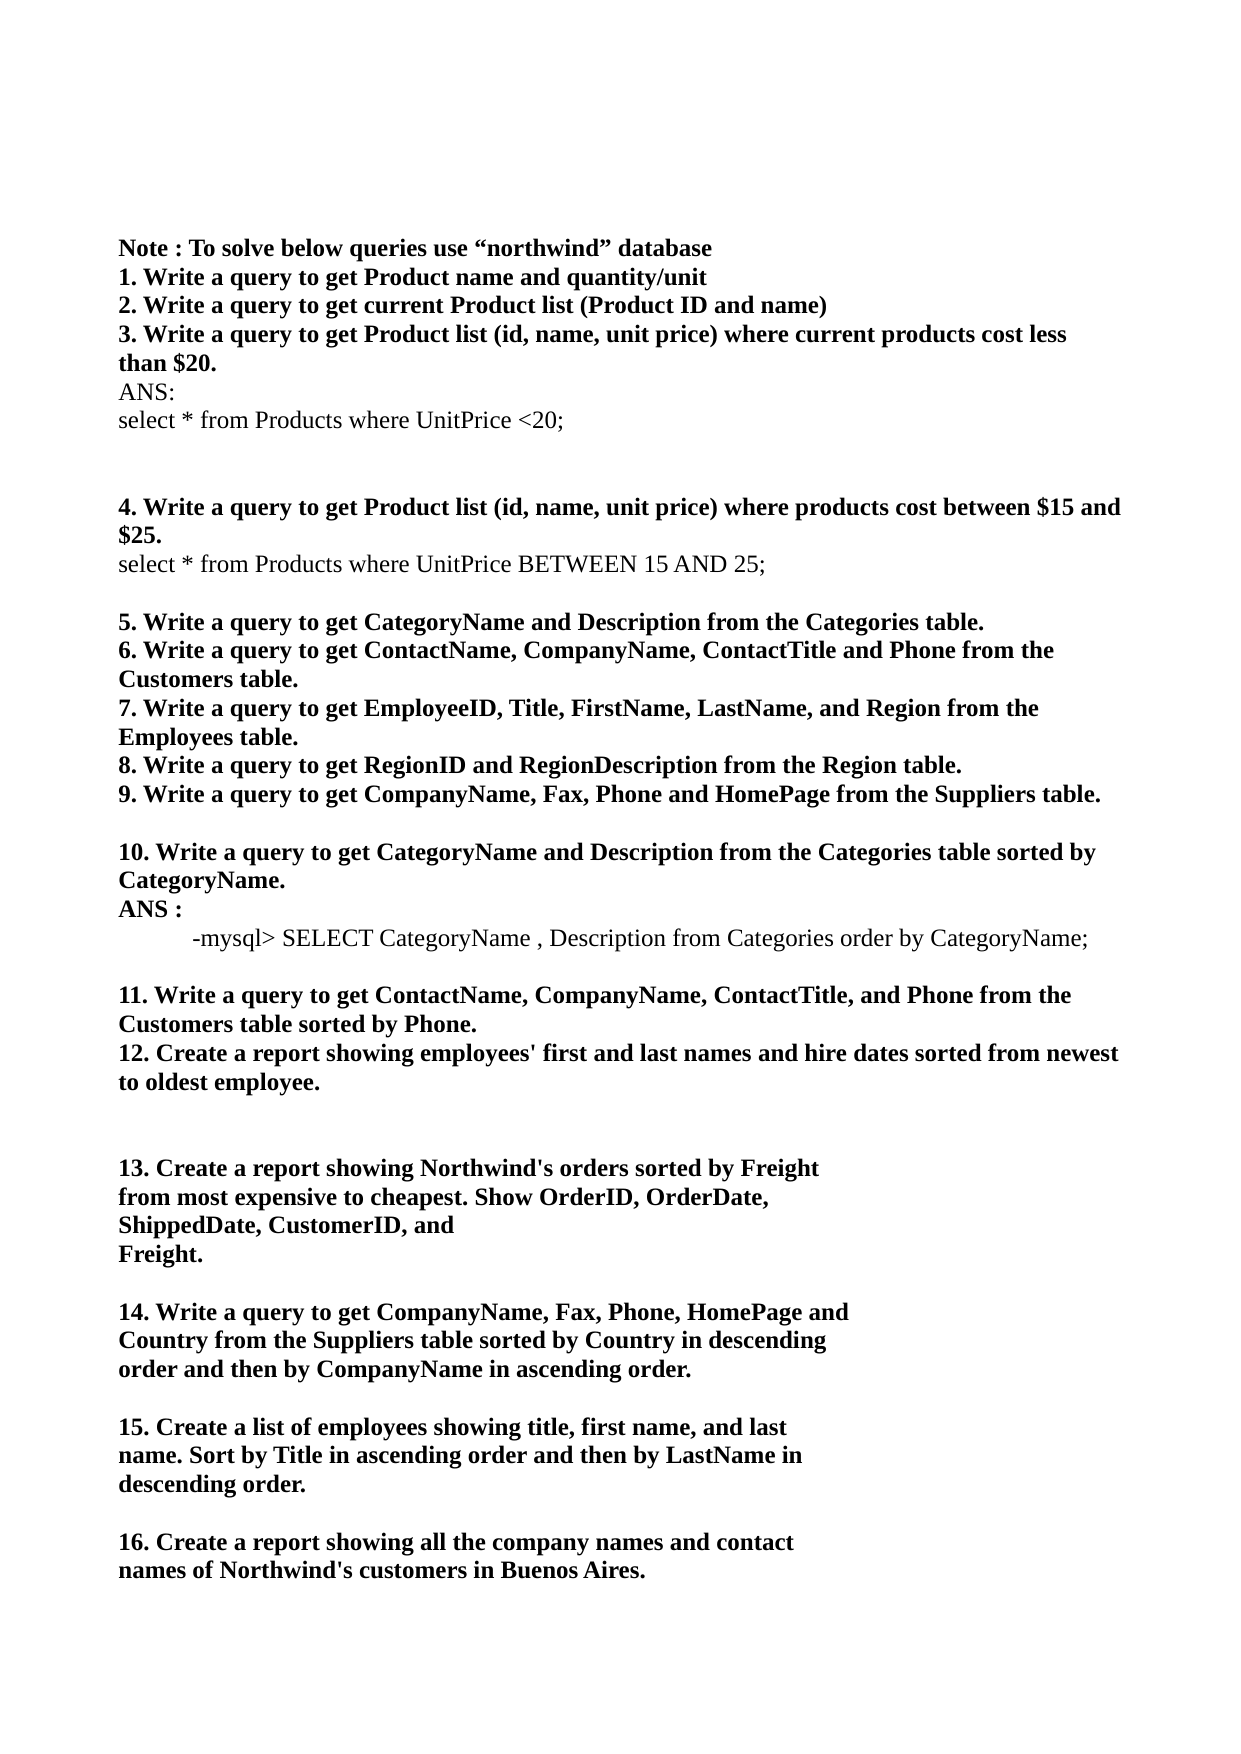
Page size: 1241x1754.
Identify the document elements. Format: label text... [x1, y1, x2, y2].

text 6. Write a query to get ContactName, CompanyName, ContactTitle and Phone from the Customers table. [118, 636, 1122, 693]
text 9. Write a query to get CompanyName, Fax, Phone and HomePage from the Suppliers table. [118, 779, 1122, 808]
text descending order. [118, 1469, 1122, 1498]
text 1. Write a query to get Product name and quantity/unit [118, 262, 1122, 291]
text 15. Create a list of employees showing title, first name, and last [118, 1412, 1122, 1441]
text 10. Write a query to get CategoryName and Description from the Categories table sorted by CategoryName. [118, 837, 1122, 894]
text Country from the Suppliers table sorted by Country in descending [118, 1326, 1122, 1354]
text order and then by CompanyName in ascending order. [118, 1354, 1122, 1383]
text 3. Write a query to get Product list (id, name, unit price) where current products cost less than $20. [118, 319, 1122, 377]
text select * from Products where UnitPrice <20; [118, 406, 1122, 434]
text 2. Write a query to get current Product list (Product ID and name) [118, 291, 1122, 319]
text 7. Write a query to get EmployeeID, Title, FirstName, LastName, and Region from the Employees table. [118, 693, 1122, 751]
text ANS: [118, 377, 1122, 406]
text ShippedDate, CustomerID, and [118, 1211, 1122, 1239]
text from most expensive to cheapest. Show OrderID, OrderDate, [118, 1182, 1122, 1211]
text 12. Create a report showing employees' first and last names and hire dates sorted from newest to oldest employee. [118, 1038, 1122, 1096]
text 16. Create a report showing all the company names and contact [118, 1527, 1122, 1556]
text 8. Write a query to get RegionID and RegionDescription from the Region table. [118, 751, 1122, 779]
text Note : To solve below queries use “northwind” database [118, 233, 1122, 262]
text 4. Write a query to get Product list (id, name, unit price) where products cost between $15 and $25. [118, 492, 1122, 549]
text name. Sort by Title in ascending order and then by LastName in [118, 1441, 1122, 1469]
text Freight. [118, 1239, 1122, 1268]
text select * from Products where UnitPrice BETWEEN 15 AND 25; [118, 549, 1122, 578]
text -mysql> SELECT CategoryName , Description from Categories order by CategoryName; [118, 923, 1122, 952]
text 14. Write a query to get CompanyName, Fax, Phone, HomePage and [118, 1297, 1122, 1326]
text 13. Create a report showing Northwind's orders sorted by Freight [118, 1153, 1122, 1182]
text 5. Write a query to get CategoryName and Description from the Categories table. [118, 607, 1122, 636]
text 11. Write a query to get ContactName, CompanyName, ContactTitle, and Phone from the Customers table sorted by Phone. [118, 981, 1122, 1038]
text names of Northwind's customers in Buenos Aires. [118, 1556, 1122, 1584]
text ANS : [118, 894, 1122, 923]
